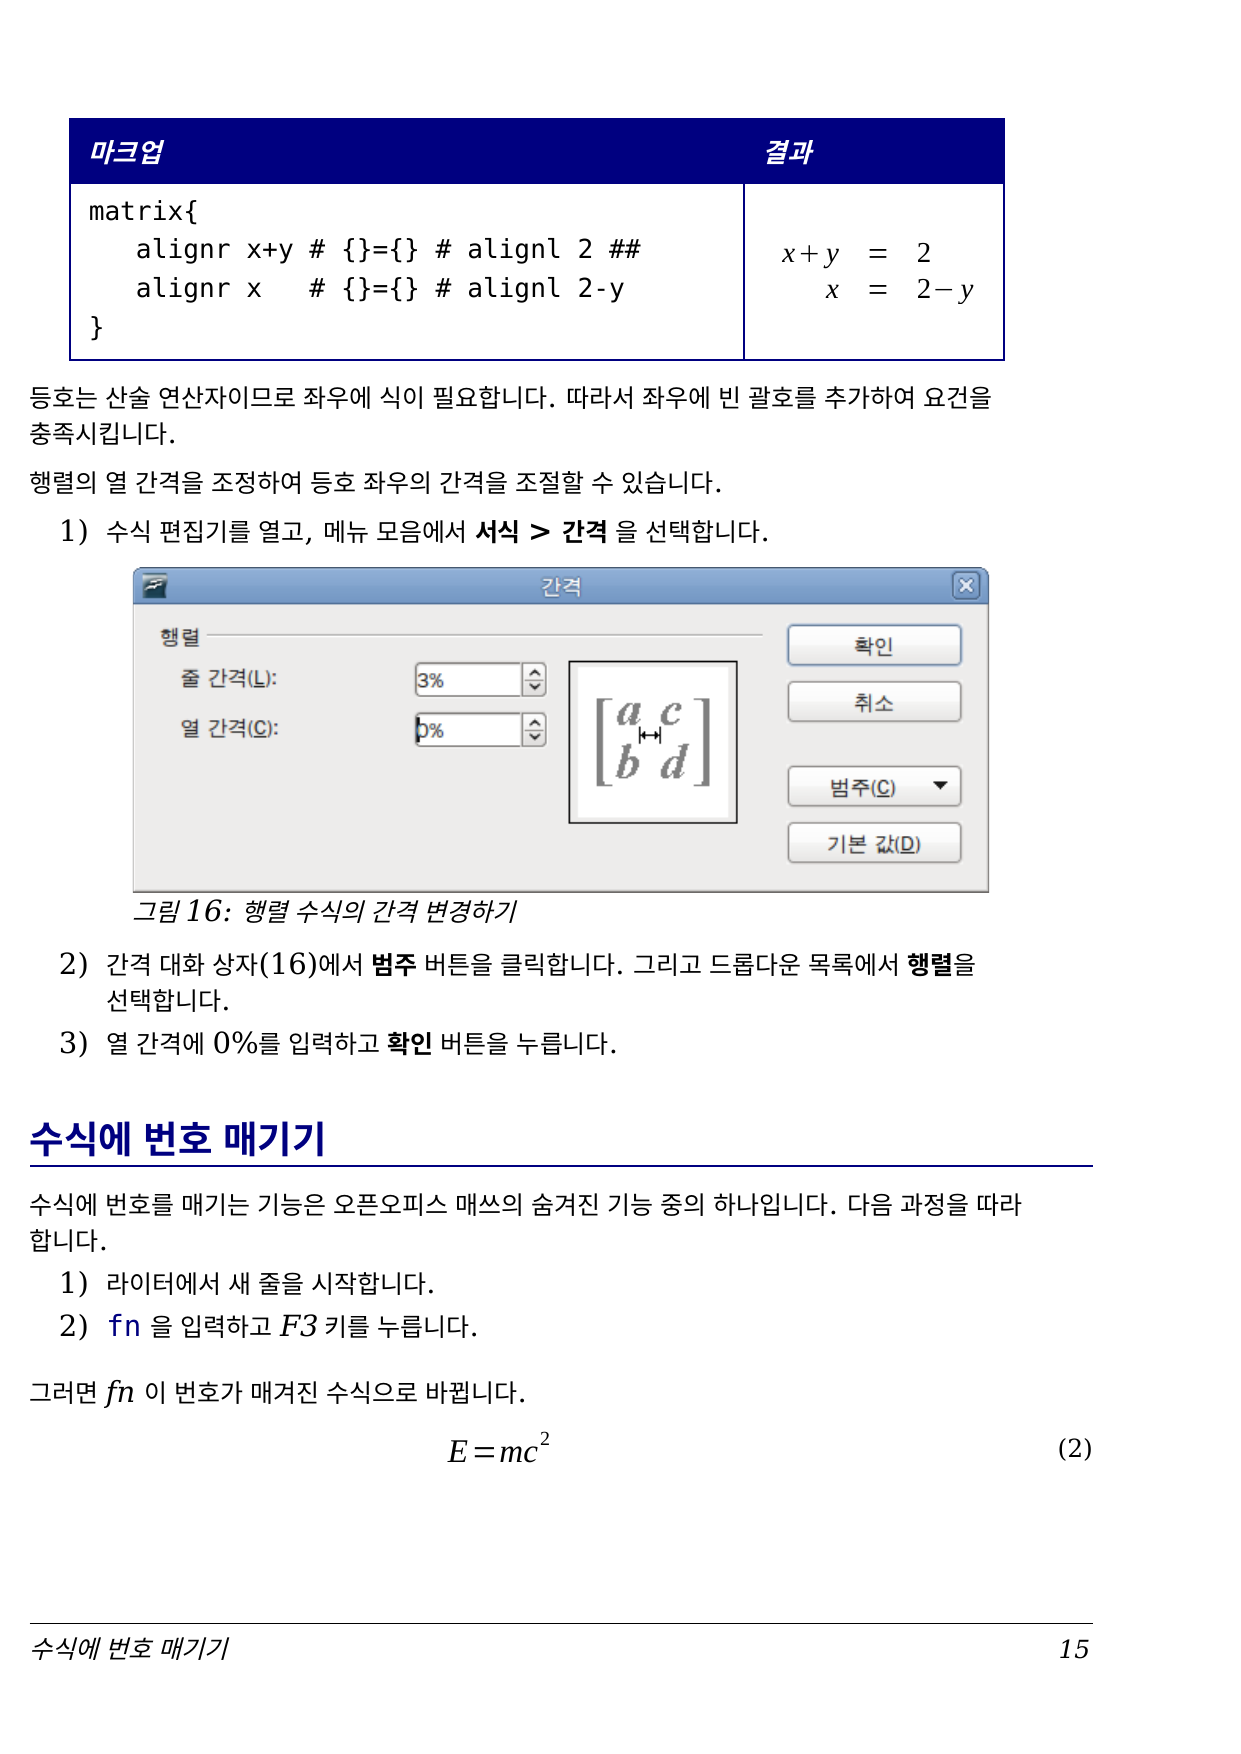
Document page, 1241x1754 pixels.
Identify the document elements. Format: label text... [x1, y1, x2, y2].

list fn 을 입력하고 F3키를 누릅니다. [88, 1307, 1093, 1343]
table_header [30, 1428, 974, 1469]
table_cell matrix{ alignr x+y # {}={} # alignl 2 ## alignr x # {}={} # alignl 2-y } [71, 184, 743, 359]
table_header (2) [974, 1428, 1093, 1469]
subtitle 수식에 번호 매기기 [29, 1110, 1093, 1167]
list 간격 대화 상자(그림 16)에서 범주 버튼을 클릭합니다. 그리고 드롭다운 목록에서 행렬을 선택합니다. [88, 945, 1093, 1018]
picture [132, 567, 990, 893]
list 라이터에서 새 줄을 시작합니다. [88, 1264, 1093, 1301]
list 수식에 번호를 매기는 기능은 오픈오피스 매쓰의 숨겨진 기능 중의 하나입니다. 다음 과정을 따라 합니다. [29, 1186, 1093, 1258]
text 그림 16: 행렬 수식의 간격 변경하기 [132, 893, 990, 928]
list 수식 편집기를 열고, 메뉴 모음에서 서식 > 간격 을 선택합니다. [88, 512, 1093, 548]
text 그러면 fn 이 번호가 매겨진 수식으로 바뀝니다. [29, 1373, 1093, 1410]
list 열 간격에 0%를 입력하고 확인 버튼을 누릅니다. [88, 1024, 1093, 1060]
table_header 마크업 [71, 120, 743, 182]
text 행렬의 열 간격을 조정하여 등호 좌우의 간격을 조절할 수 있습니다. [29, 463, 1093, 500]
table_cell [745, 184, 1003, 359]
text 등호는 산술 연산자이므로 좌우에 식이 필요합니다. 따라서 좌우에 빈 괄호를 추가하여 요건을 충족시킵니다. [29, 378, 1093, 451]
table_header 결과 [745, 120, 1003, 182]
